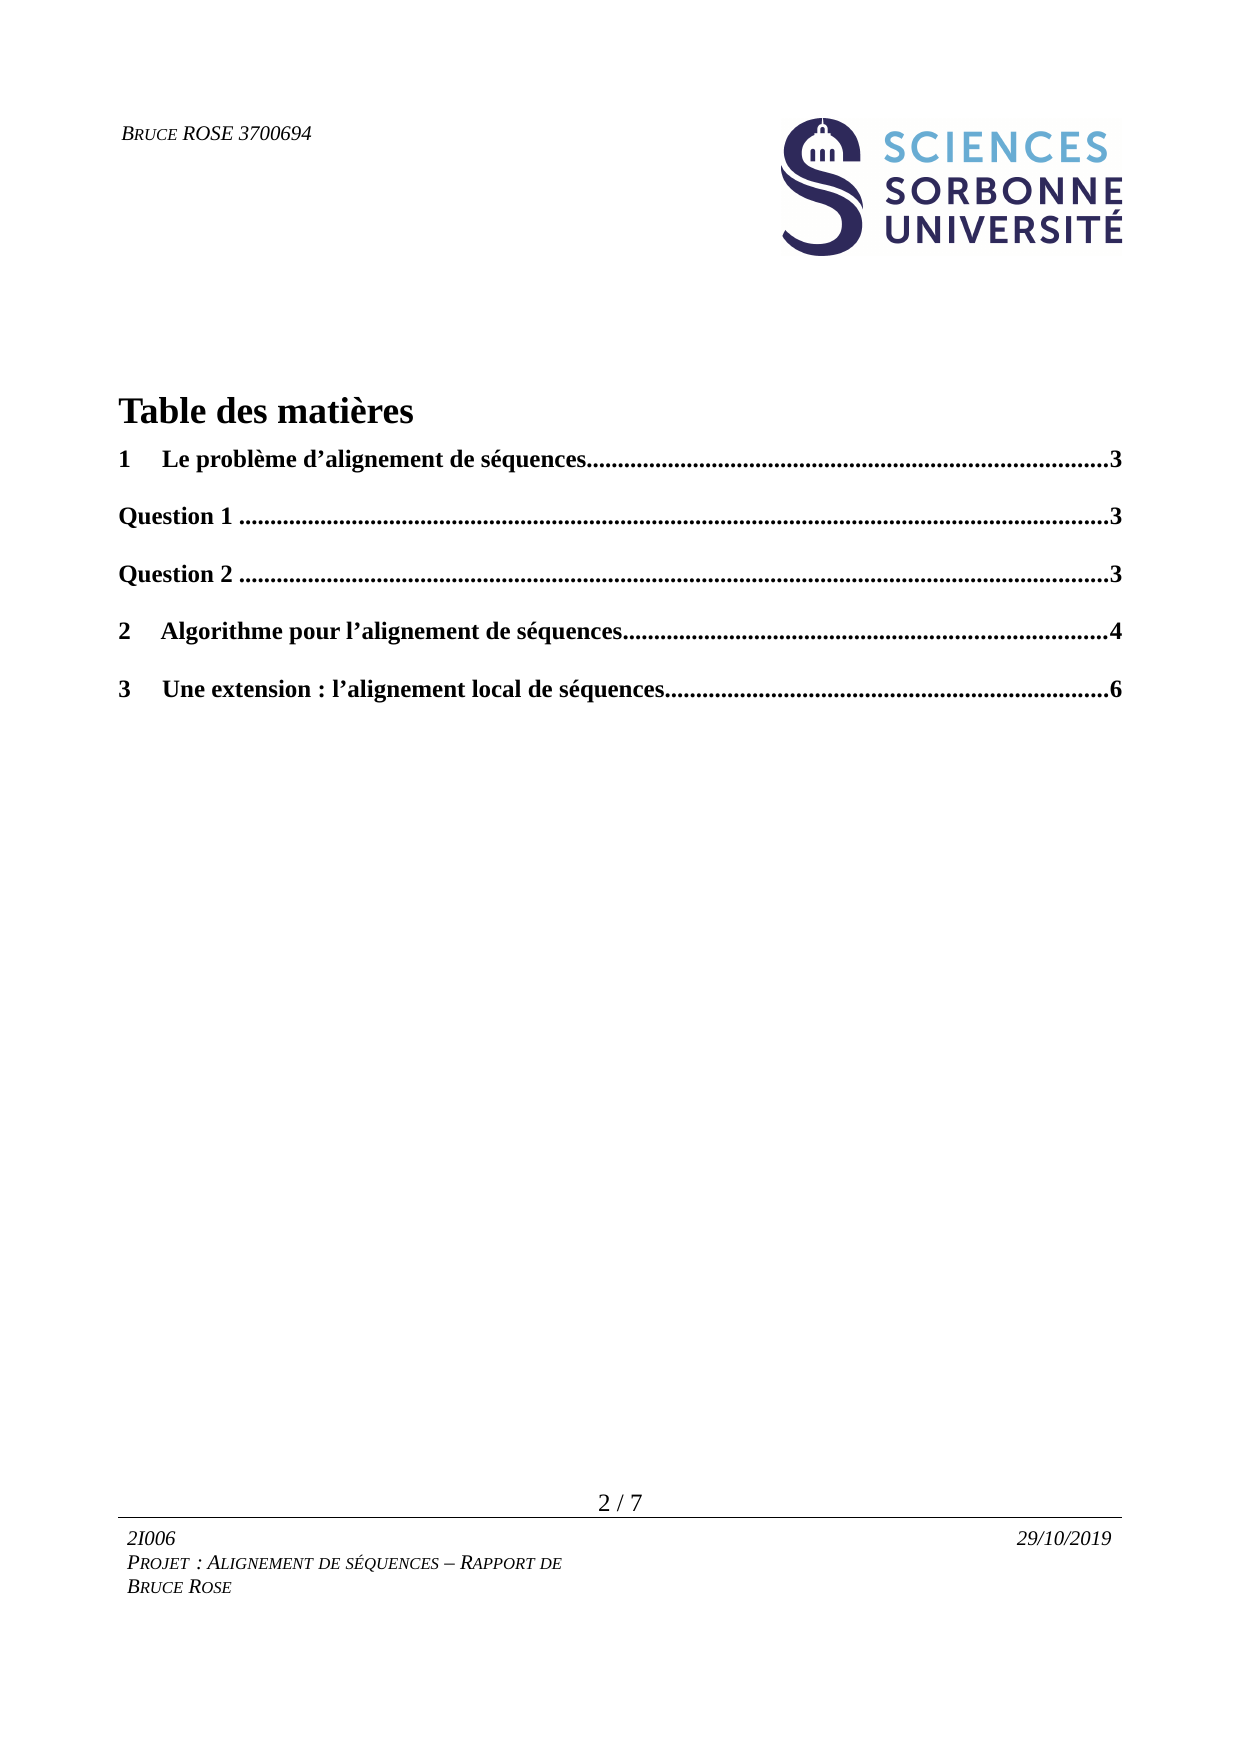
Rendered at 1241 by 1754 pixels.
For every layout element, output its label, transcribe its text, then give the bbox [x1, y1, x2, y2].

picture [781, 118, 1123, 256]
text 2 Algorithme pour l’alignement de séquences 4 [118, 616, 1122, 645]
text 1 Le problème d’alignement de séquences 3 [118, 444, 1122, 473]
subtitle Table des matières [118, 388, 1122, 431]
text 3 Une extension : l’alignement local de séquences 6 [118, 674, 1122, 703]
text Question 2 3 [118, 559, 1122, 588]
text Question 1 3 [118, 501, 1122, 530]
